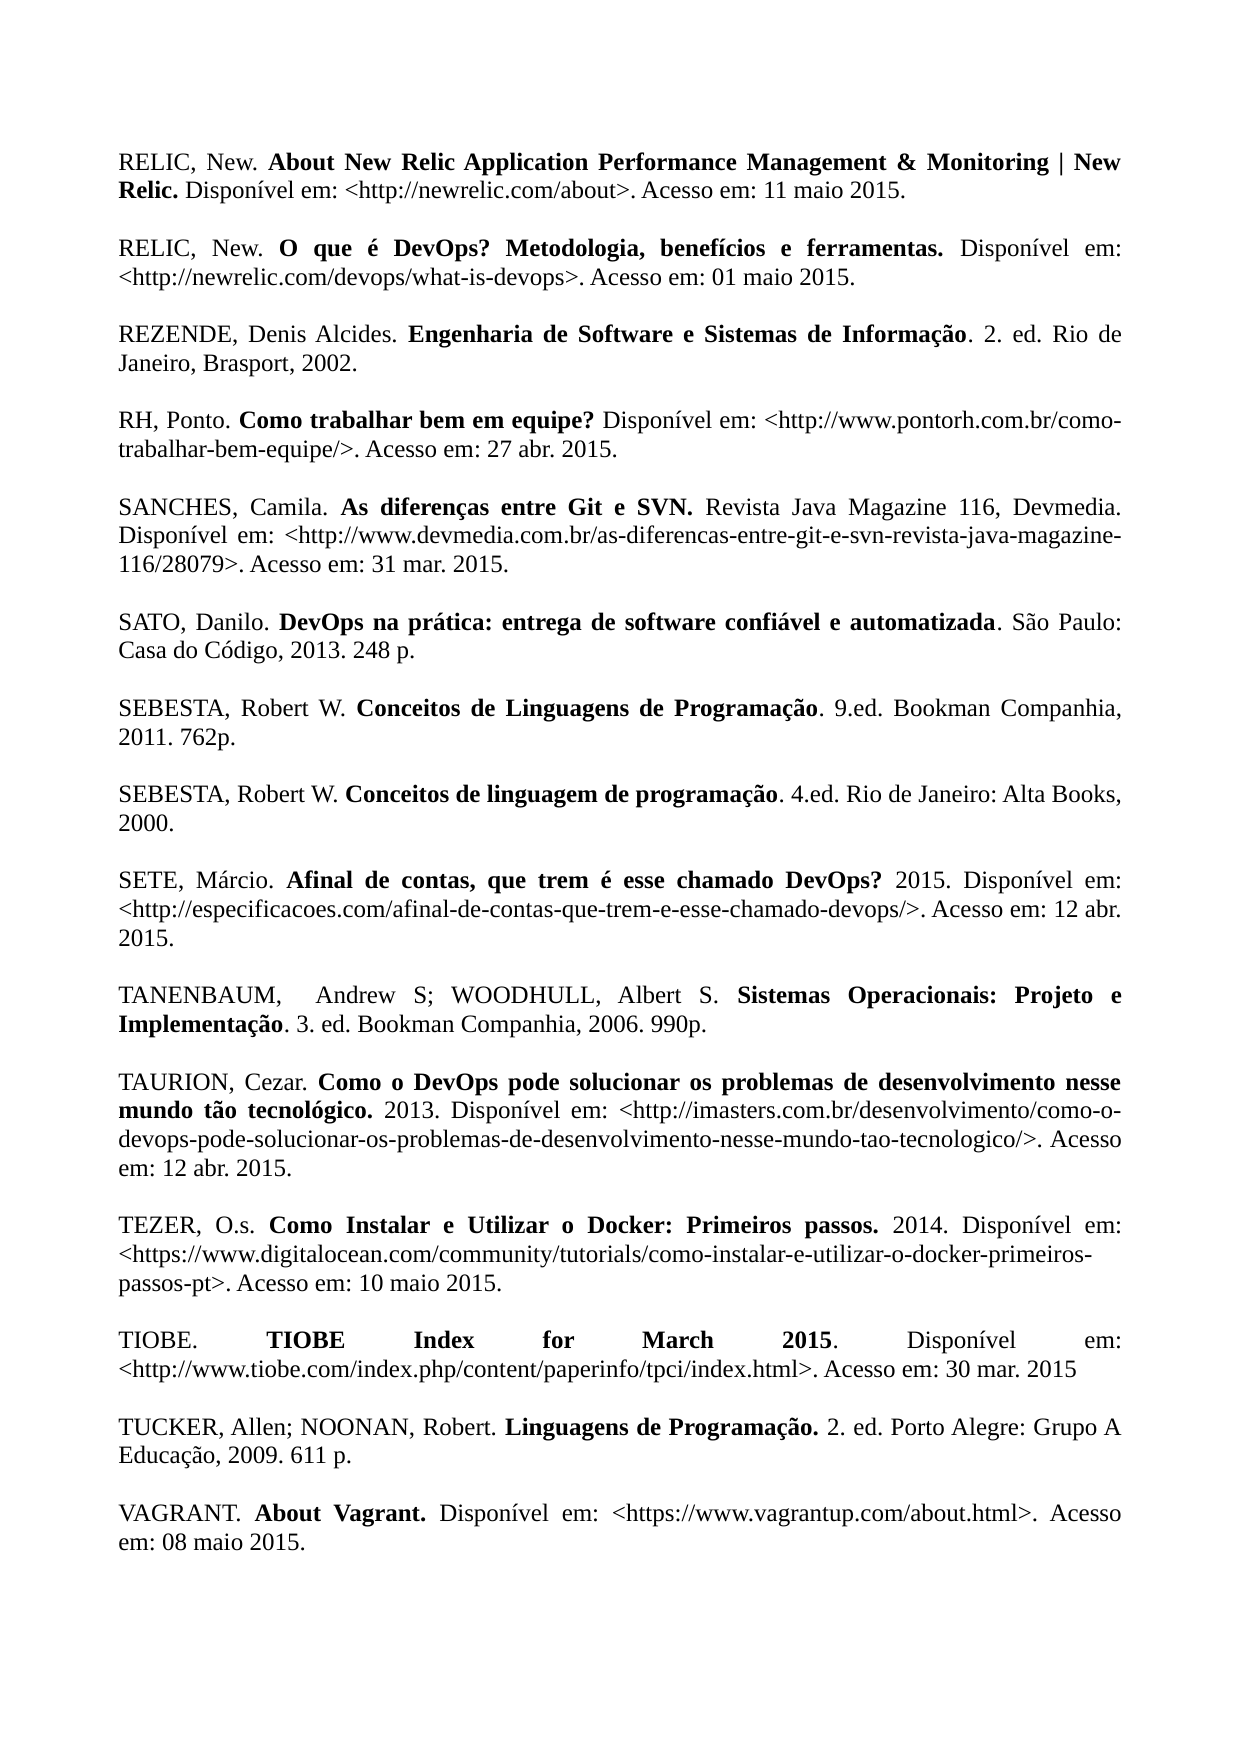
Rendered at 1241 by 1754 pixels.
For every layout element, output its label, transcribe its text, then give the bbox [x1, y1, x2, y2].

text RELIC, New. About New Relic Application Performance Management & Monitoring | New Relic. Disponível em: <http://newrelic.com/about>. Acesso em: 11 maio 2015. [118, 147, 1122, 204]
text SANCHES, Camila. As diferenças entre Git e SVN. Revista Java Magazine 116, Devmedia. Disponível em: <http://www.devmedia.com.br/as-diferencas-entre-git-e-svn-revista-java-magazine-116/28079>. Acesso em: 31 mar. 2015. [118, 492, 1122, 578]
text SEBESTA, Robert W. Conceitos de linguagem de programação. 4.ed. Rio de Janeiro: Alta Books, 2000. [118, 779, 1122, 837]
text TIOBE. TIOBE Index for March 2015. Disponível em: <http://www.tiobe.com/index.php/content/paperinfo/tpci/index.html>. Acesso em: 30 mar. 2015 [118, 1326, 1122, 1383]
text SEBESTA, Robert W. Conceitos de Linguagens de Programação. 9.ed. Bookman Companhia, 2011. 762p. [118, 693, 1122, 751]
text TEZER, O.s. Como Instalar e Utilizar o Docker: Primeiros passos. 2014. Disponível em: <https://www.digitalocean.com/community/tutorials/como-instalar-e-utilizar-o-docker-primeiros-passos-pt>. Acesso em: 10 maio 2015. [118, 1211, 1122, 1297]
text RH, Ponto. Como trabalhar bem em equipe? Disponível em: <http://www.pontorh.com.br/como-trabalhar-bem-equipe/>. Acesso em: 27 abr. 2015. [118, 406, 1122, 463]
text VAGRANT. About Vagrant. Disponível em: <https://www.vagrantup.com/about.html>. Acesso em: 08 maio 2015. [118, 1498, 1122, 1556]
text TUCKER, Allen; NOONAN, Robert. Linguagens de Programação. 2. ed. Porto Alegre: Grupo A Educação, 2009. 611 p. [118, 1412, 1122, 1469]
text TAURION, Cezar. Como o DevOps pode solucionar os problemas de desenvolvimento nesse mundo tão tecnológico. 2013. Disponível em: <http://imasters.com.br/desenvolvimento/como-o-devops-pode-solucionar-os-problemas-de-desenvolvimento-nesse-mundo-tao-tecnologico/>. Acesso em: 12 abr. 2015. [118, 1067, 1122, 1182]
text SETE, Márcio. Afinal de contas, que trem é esse chamado DevOps? 2015. Disponível em: <http://especificacoes.com/afinal-de-contas-que-trem-e-esse-chamado-devops/>. Acesso em: 12 abr. 2015. [118, 866, 1122, 952]
text RELIC, New. O que é DevOps? Metodologia, benefícios e ferramentas. Disponível em: <http://newrelic.com/devops/what-is-devops>. Acesso em: 01 maio 2015. [118, 233, 1122, 291]
text TANENBAUM, Andrew S; WOODHULL, Albert S. Sistemas Operacionais: Projeto e Implementação. 3. ed. Bookman Companhia, 2006. 990p. [118, 981, 1122, 1038]
text REZENDE, Denis Alcides. Engenharia de Software e Sistemas de Informação. 2. ed. Rio de Janeiro, Brasport, 2002. [118, 319, 1122, 377]
text SATO, Danilo. DevOps na prática: entrega de software confiável e automatizada. São Paulo: Casa do Código, 2013. 248 p. [118, 607, 1122, 664]
